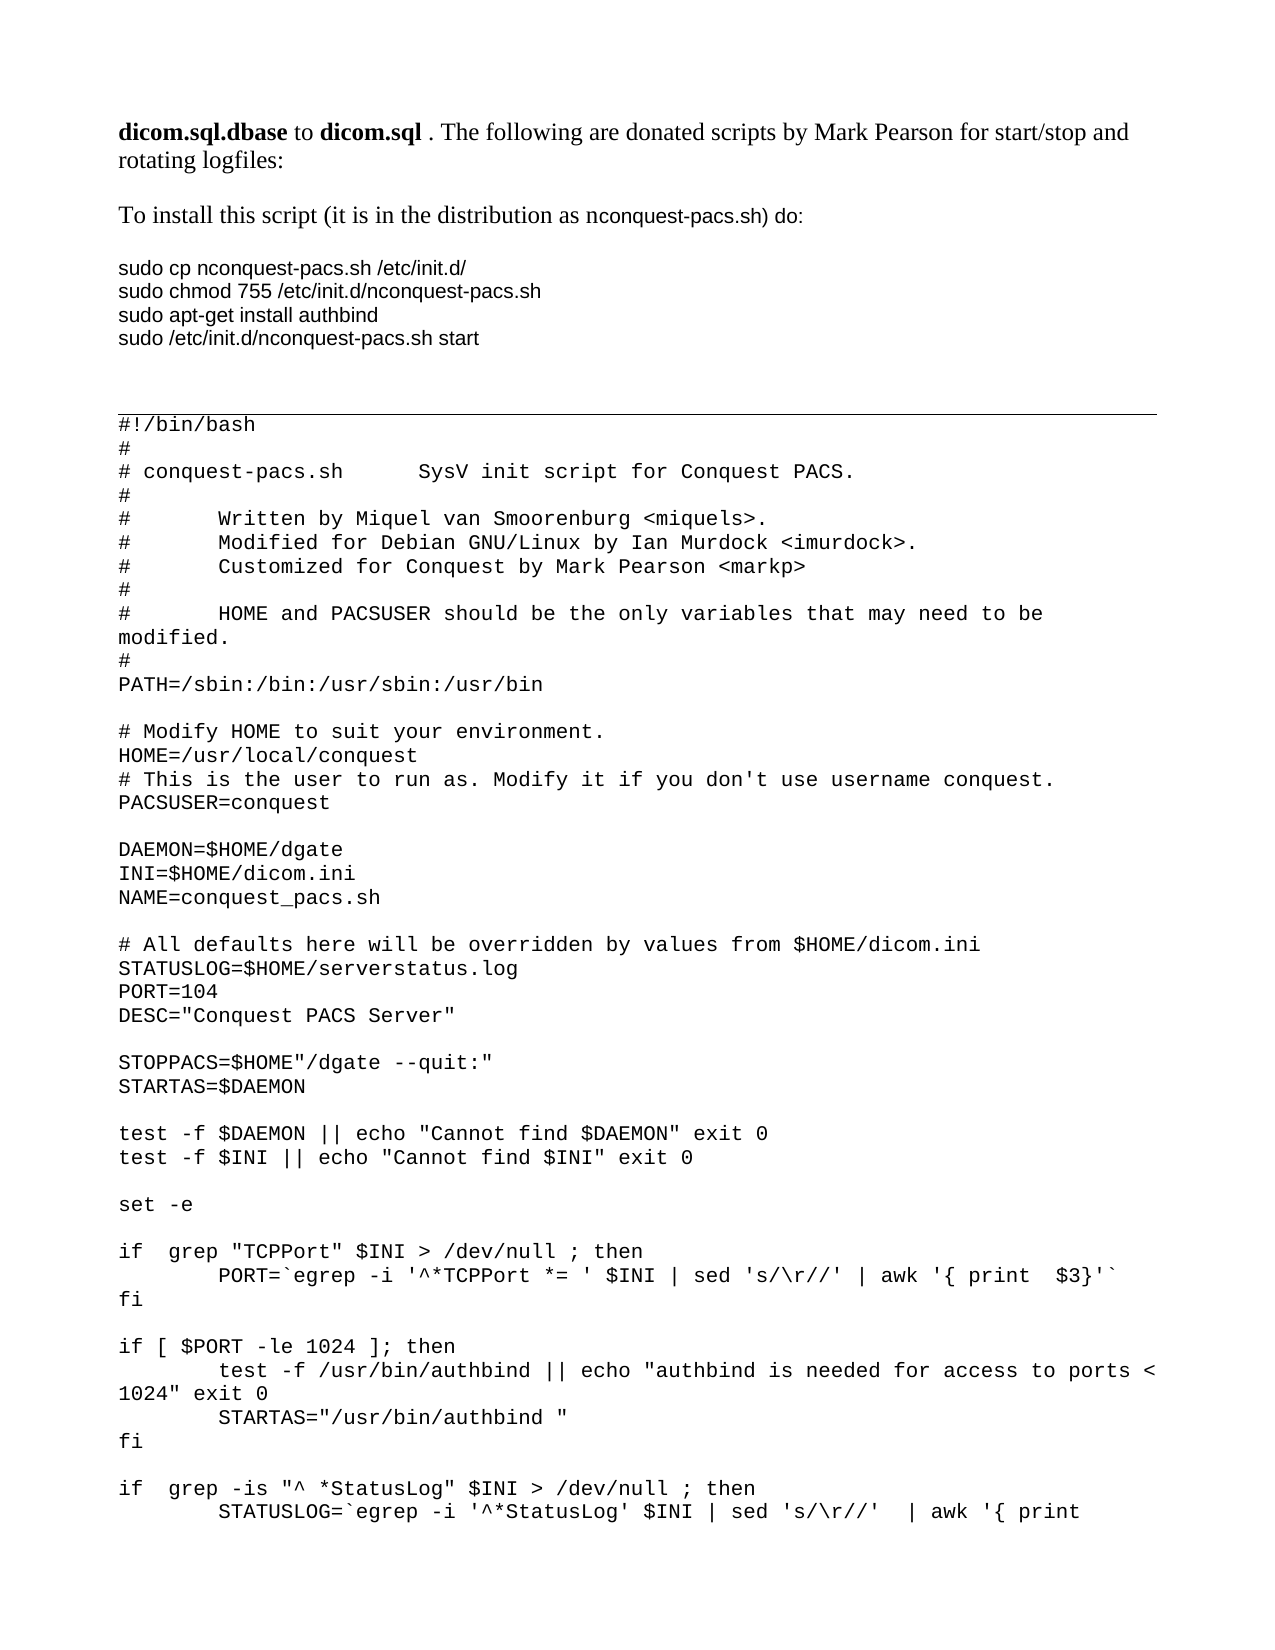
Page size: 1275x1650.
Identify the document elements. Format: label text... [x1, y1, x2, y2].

text # [118, 485, 1157, 508]
text NAME=conquest_pacs.sh [118, 887, 1157, 910]
text # Modified for Debian GNU/Linux by Ian Murdock <imurdock>. [118, 532, 1157, 556]
text # [118, 437, 1157, 461]
text # Customized for Conquest by Mark Pearson <markp> [118, 556, 1157, 579]
text # Modify HOME to suit your environment. [118, 721, 1157, 745]
text # This is the user to run as. Modify it if you don't use username conquest. [118, 768, 1157, 792]
text STATUSLOG=$HOME/serverstatus.log [118, 958, 1157, 981]
text # HOME and PACSUSER should be the only variables that may need to be modified. [118, 603, 1157, 650]
text # conquest-pacs.sh SysV init script for Conquest PACS. [118, 461, 1157, 485]
text PORT=`egrep -i '^*TCPPort *= ' $INI | sed 's/\r//' | awk '{ print $3}'` [118, 1265, 1157, 1289]
text STARTAS=$DAEMON [118, 1076, 1157, 1099]
text sudo chmod 755 /etc/init.d/nconquest-pacs.sh [118, 280, 1157, 303]
text if grep -is "^ *StatusLog" $INI > /dev/null ; then [118, 1478, 1157, 1502]
text PACSUSER=conquest [118, 792, 1157, 816]
text STARTAS="/usr/bin/authbind " [118, 1407, 1157, 1431]
text STATUSLOG=`egrep -i '^*StatusLog' $INI | sed 's/\r//' | awk '{ print [118, 1502, 1157, 1525]
text DESC="Conquest PACS Server" [118, 1005, 1157, 1029]
text PATH=/sbin:/bin:/usr/sbin:/usr/bin [118, 674, 1157, 698]
text #!/bin/bash [118, 415, 1157, 437]
text # [118, 579, 1157, 603]
text test -f /usr/bin/authbind || echo "authbind is needed for access to ports < 1024" exit 0 [118, 1360, 1157, 1407]
text INI=$HOME/dicom.ini [118, 863, 1157, 887]
text # All defaults here will be overridden by values from $HOME/dicom.ini [118, 934, 1157, 958]
text fi [118, 1289, 1157, 1312]
text To install this script (it is in the distribution as nconquest-pacs.sh) do: [118, 201, 1157, 229]
text # Written by Miquel van Smoorenburg <miquels>. [118, 508, 1157, 532]
text test -f $INI || echo "Cannot find $INI" exit 0 [118, 1147, 1157, 1171]
text set -e [118, 1194, 1157, 1218]
text sudo /etc/init.d/nconquest-pacs.sh start [118, 326, 1157, 349]
text DAEMON=$HOME/dgate [118, 839, 1157, 863]
text # [118, 650, 1157, 674]
text STOPPACS=$HOME"/dgate --quit:" [118, 1052, 1157, 1076]
text if grep "TCPPort" $INI > /dev/null ; then [118, 1241, 1157, 1265]
text dicom.sql.dbase to dicom.sql . The following are donated scripts by Mark Pearson for start/stop and rotating logfiles: [118, 118, 1157, 173]
text sudo apt-get install authbind [118, 303, 1157, 326]
text test -f $DAEMON || echo "Cannot find $DAEMON" exit 0 [118, 1123, 1157, 1147]
text fi [118, 1431, 1157, 1454]
text if [ $PORT -le 1024 ]; then [118, 1336, 1157, 1360]
text PORT=104 [118, 981, 1157, 1005]
text HOME=/usr/local/conquest [118, 745, 1157, 768]
text sudo cp nconquest-pacs.sh /etc/init.d/ [118, 257, 1157, 280]
